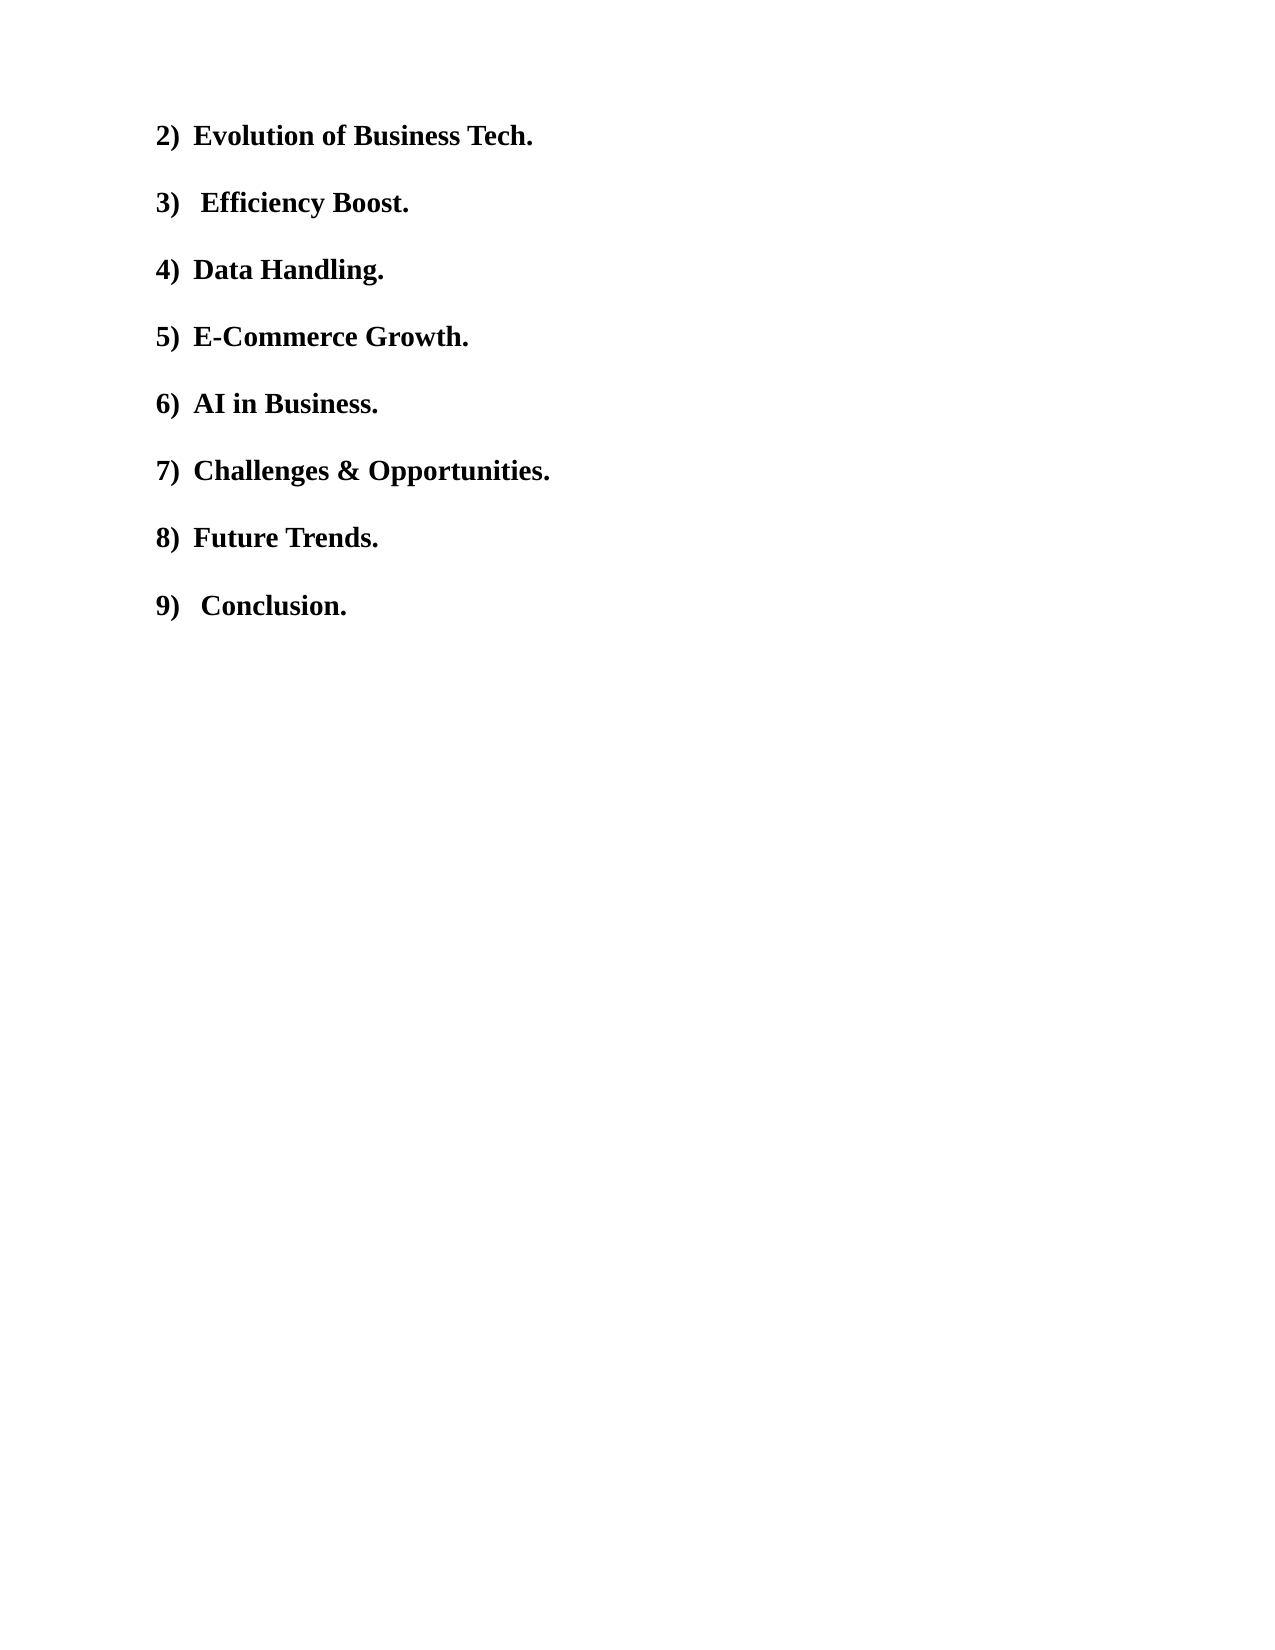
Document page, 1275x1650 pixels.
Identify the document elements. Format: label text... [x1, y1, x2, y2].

list Evolution of Business Tech. [156, 118, 1157, 152]
list Conclusion. [156, 588, 1157, 621]
list Data Handling. [156, 252, 1157, 286]
list E-Commerce Growth. [156, 319, 1157, 353]
list Efficiency Boost. [156, 185, 1157, 219]
list AI in Business. [156, 386, 1157, 420]
list Challenges & Opportunities. [156, 453, 1157, 487]
list Future Trends. [156, 521, 1157, 554]
